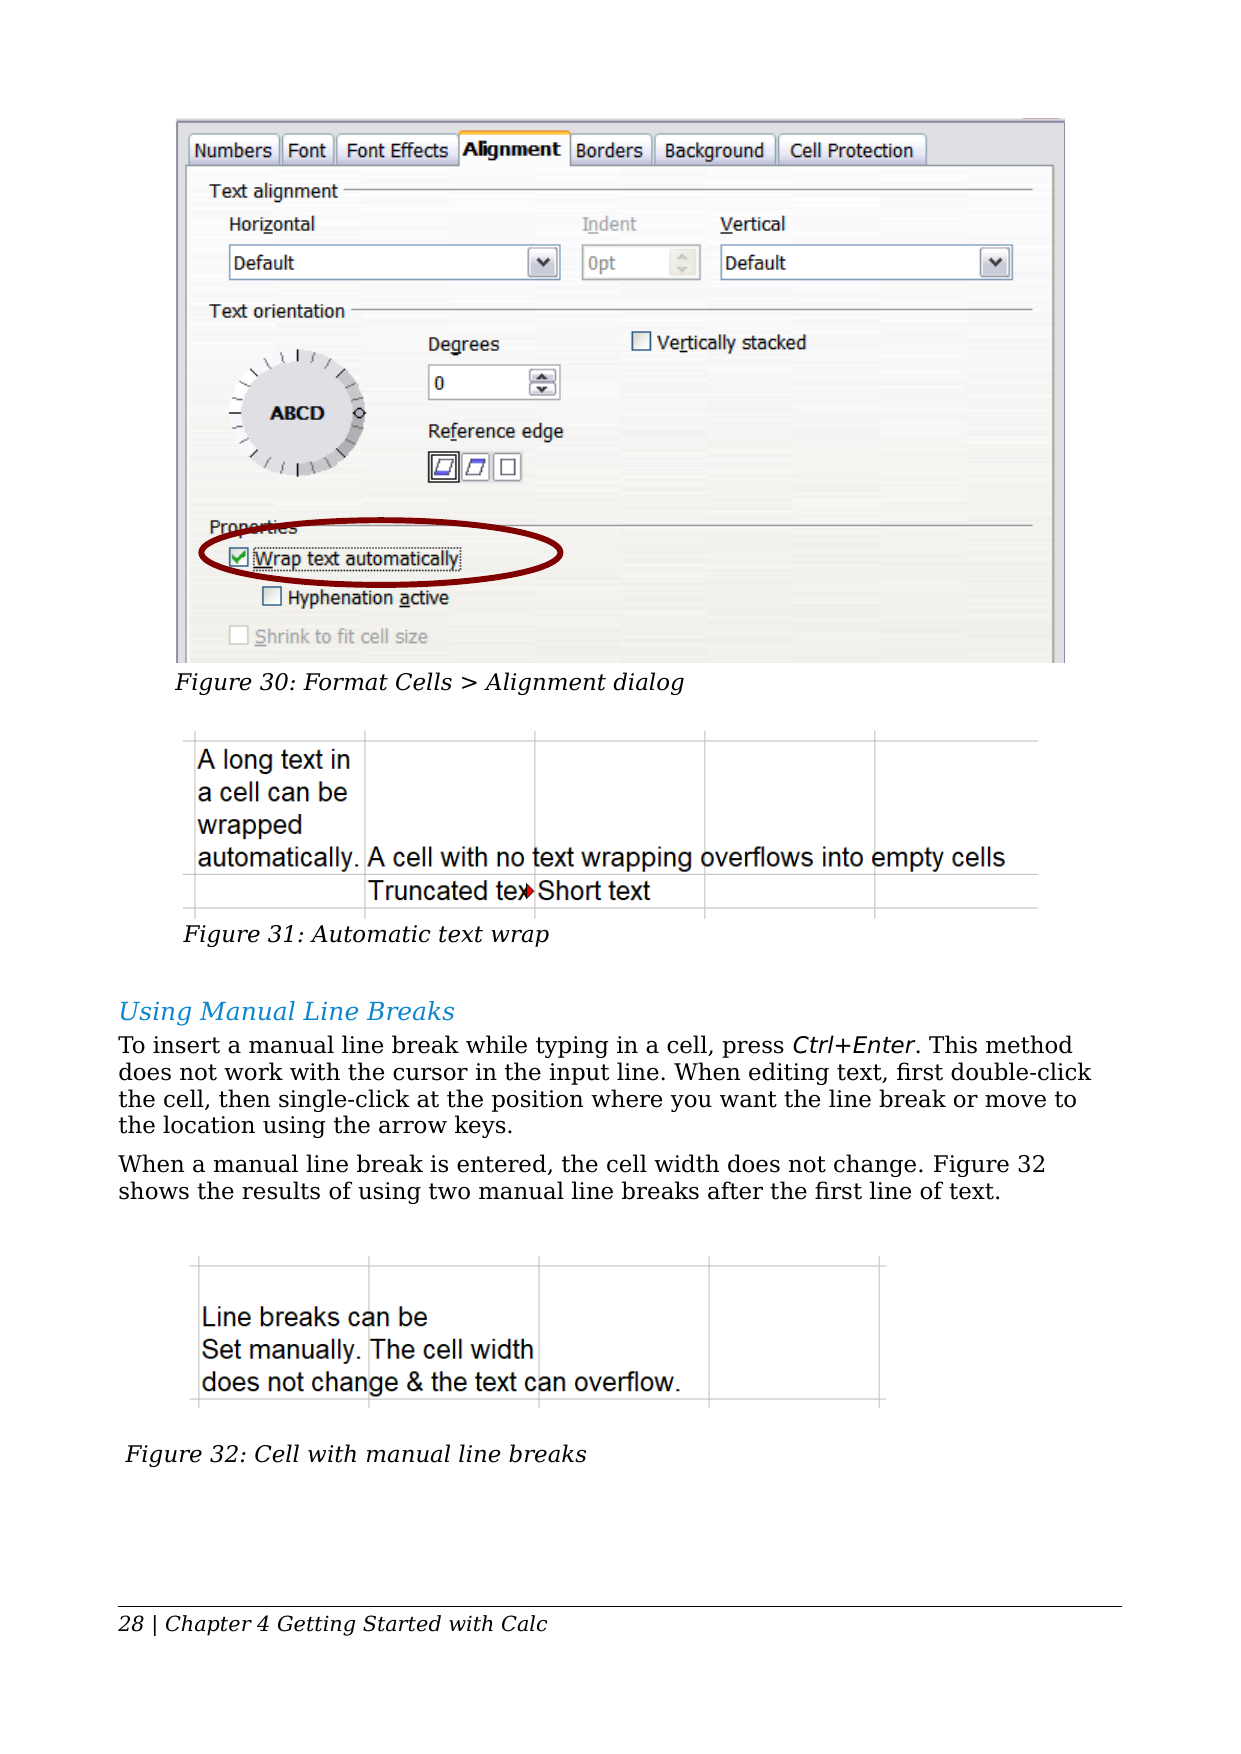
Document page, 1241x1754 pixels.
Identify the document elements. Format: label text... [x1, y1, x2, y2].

text To insert a manual line break while typing in a cell, press Ctrl+Enter. This method does not work with the cursor in the input line. When editing text, first double-click the cell, then single-click at the position where you want the line break or move to the location using the arrow keys. [118, 1032, 1122, 1139]
picture [189, 1256, 887, 1408]
text Figure 32: Cell with manual line breaks [125, 1441, 950, 1467]
text Figure 31: Automatic text wrap [183, 922, 1057, 948]
text When a manual line break is entered, the cell width does not change. Figure 32 shows the results of using two manual line breaks after the first line of text. [118, 1152, 1122, 1205]
picture [175, 118, 1065, 663]
picture [183, 731, 1038, 919]
subtitle Using Manual Line Breaks [118, 997, 1122, 1026]
text Figure 30: Format Cells > Alignment dialog [175, 669, 1065, 695]
